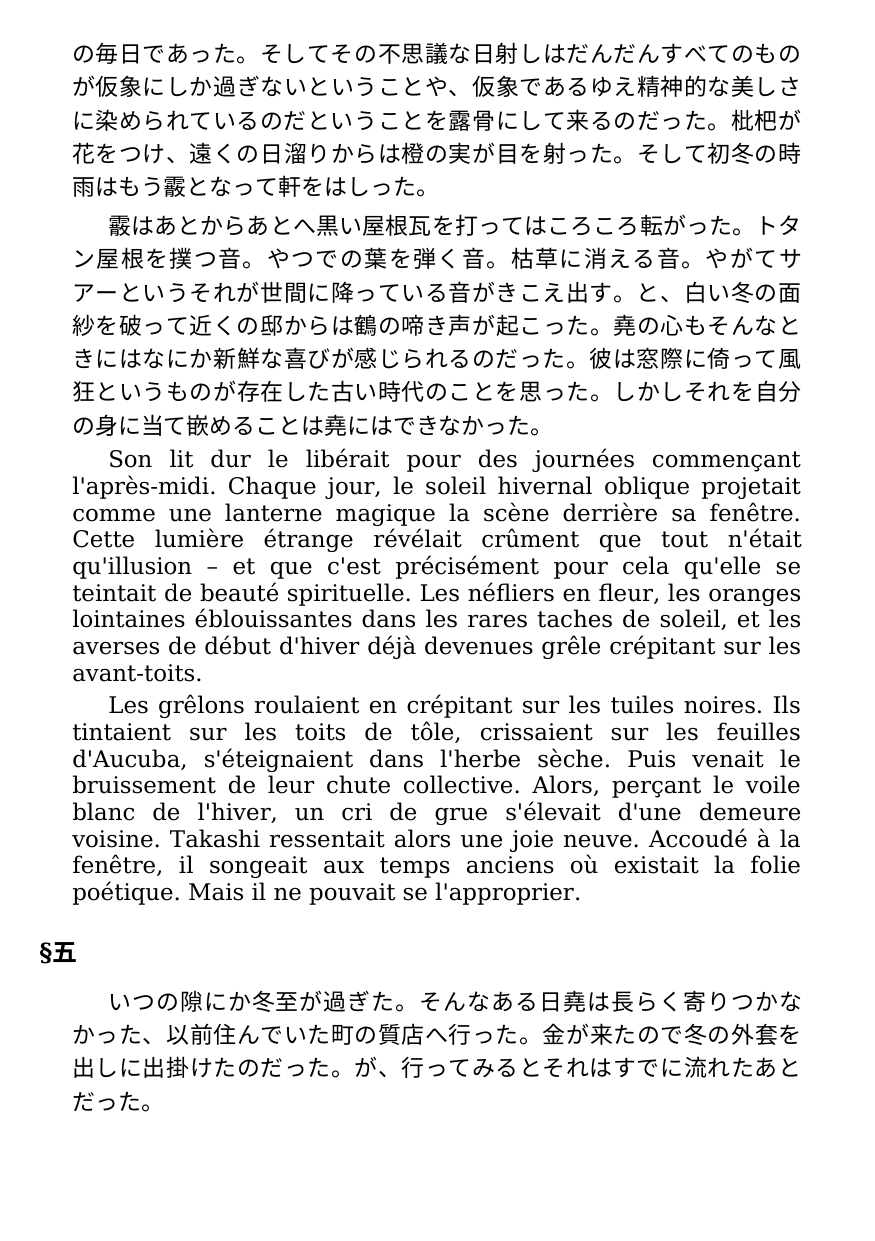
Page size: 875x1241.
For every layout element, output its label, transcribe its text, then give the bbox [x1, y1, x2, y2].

text いつの隙にか冬至が過ぎた。そんなある日堯は長らく寄りつかなかった、以前住んでいた町の質店へ行った。金が来たので冬の外套を出しに出掛けたのだった。が、行ってみるとそれはすでに流れたあとだった。 [72, 984, 802, 1117]
text Les grêlons roulaient en crépitant sur les tuiles noires. Ils tintaient sur les toits de tôle, crissaient sur les feuilles d'Aucuba, s'éteignaient dans l'herbe sèche. Puis venait le bruissement de leur chute collective. Alors, perçant le voile blanc de l'hiver, un cri de grue s'élevait d'une demeure voisine. Takashi ressentait alors une joie neuve. Accoudé à la fenêtre, il songeait aux temps anciens où existait la folie poétique. Mais il ne pouvait se l'approprier. [72, 693, 802, 906]
subtitle §五 [36, 929, 838, 972]
text の毎日であった。そしてその不思議な日射しはだんだんすべてのものが仮象にしか過ぎないということや、仮象であるゆえ精神的な美しさに染められているのだということを露骨にして来るのだった。枇杷が花をつけ、遠くの日溜りからは橙の実が目を射った。そして初冬の時雨はもう霰となって軒をはしった。 [72, 36, 802, 202]
text Son lit dur le libérait pour des journées commençant l'après-midi. Chaque jour, le soleil hivernal oblique projetait comme une lanterne magique la scène derrière sa fenêtre. Cette lumière étrange révélait crûment que tout n'était qu'illusion – et que c'est précisément pour cela qu'elle se teintait de beauté spirituelle. Les néfliers en fleur, les oranges lointaines éblouissantes dans les rares taches de soleil, et les averses de début d'hiver déjà devenues grêle crépitant sur les avant-toits. [72, 447, 802, 687]
text 霰はあとからあとへ黒い屋根瓦を打ってはころころ転がった。トタン屋根を撲つ音。やつでの葉を弾く音。枯草に消える音。やがてサアーというそれが世間に降っている音がきこえ出す。と、白い冬の面紗を破って近くの邸からは鶴の啼き声が起こった。堯の心もそんなときにはなにか新鮮な喜びが感じられるのだった。彼は窓際に倚って風狂というものが存在した古い時代のことを思った。しかしそれを自分の身に当て嵌めることは堯にはできなかった。 [72, 208, 802, 441]
